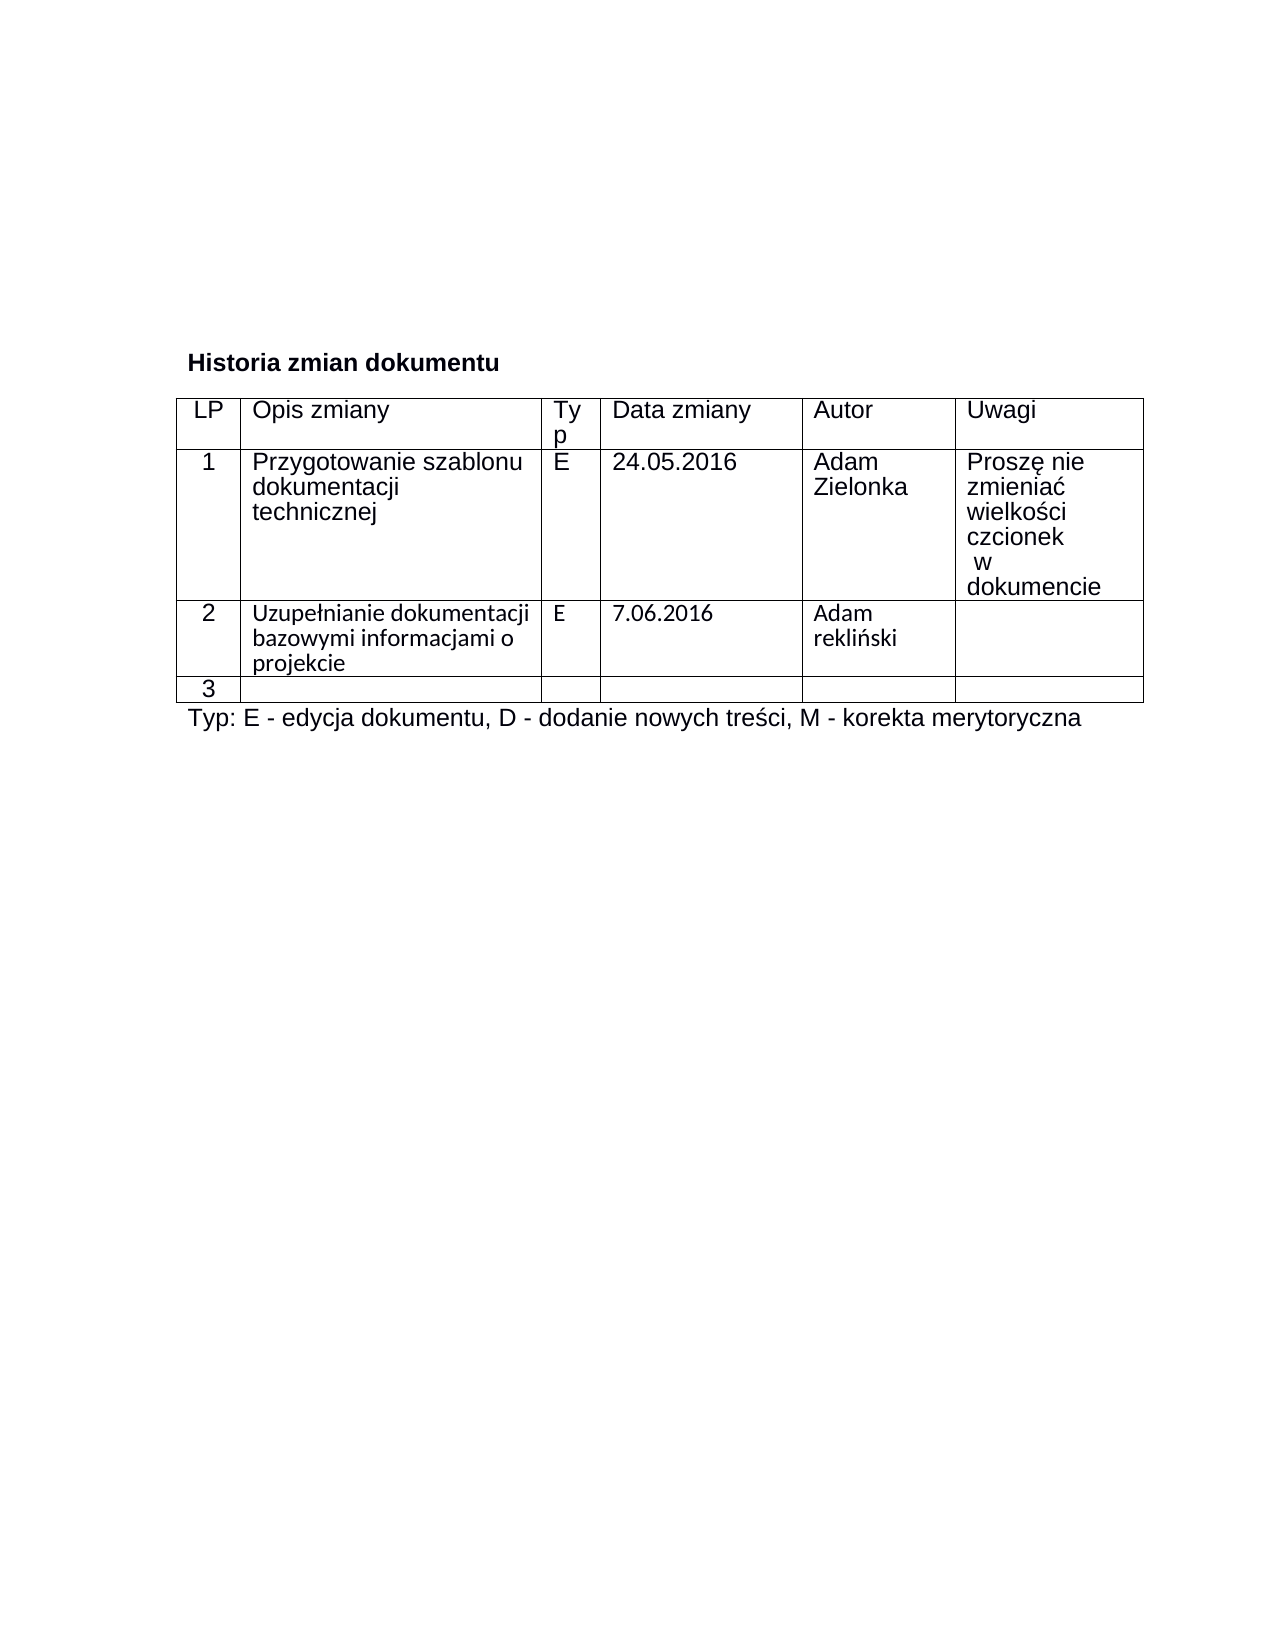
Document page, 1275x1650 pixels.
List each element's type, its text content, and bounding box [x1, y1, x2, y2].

table_cell Przygotowanie szablonu dokumentacji technicznej [241, 450, 541, 600]
table_cell Adam rekliński [803, 601, 955, 676]
table_header LP [177, 399, 240, 449]
table_cell [542, 677, 600, 702]
text Typ: E - edycja dokumentu, D - dodanie nowych treści, M - korekta merytoryczna [187, 703, 1087, 732]
text Historia zmian dokumentu [187, 348, 1087, 377]
table_cell 3 [177, 677, 240, 702]
table_cell Proszę nie zmieniać wielkości czcionek w dokumencie [956, 450, 1143, 600]
table_cell 2 [177, 601, 240, 676]
table_cell 7.06.2016 [601, 601, 802, 676]
table_cell Uzupełnianie dokumentacji bazowymi informacjami o projekcie [241, 601, 541, 676]
table_cell 24.05.2016 [601, 450, 802, 600]
table_cell [956, 677, 1143, 702]
table_cell 1 [177, 450, 240, 600]
table_cell [956, 601, 1143, 676]
table_header Typ [542, 399, 600, 449]
table_cell E [542, 601, 600, 676]
table_cell [601, 677, 802, 702]
table_header Autor [803, 399, 955, 449]
table_cell Adam Zielonka [803, 450, 955, 600]
table_header Data zmiany [601, 399, 802, 449]
table_header Opis zmiany [241, 399, 541, 449]
table_cell [803, 677, 955, 702]
table_cell [241, 677, 541, 702]
table_cell E [542, 450, 600, 600]
table_header Uwagi [956, 399, 1143, 449]
